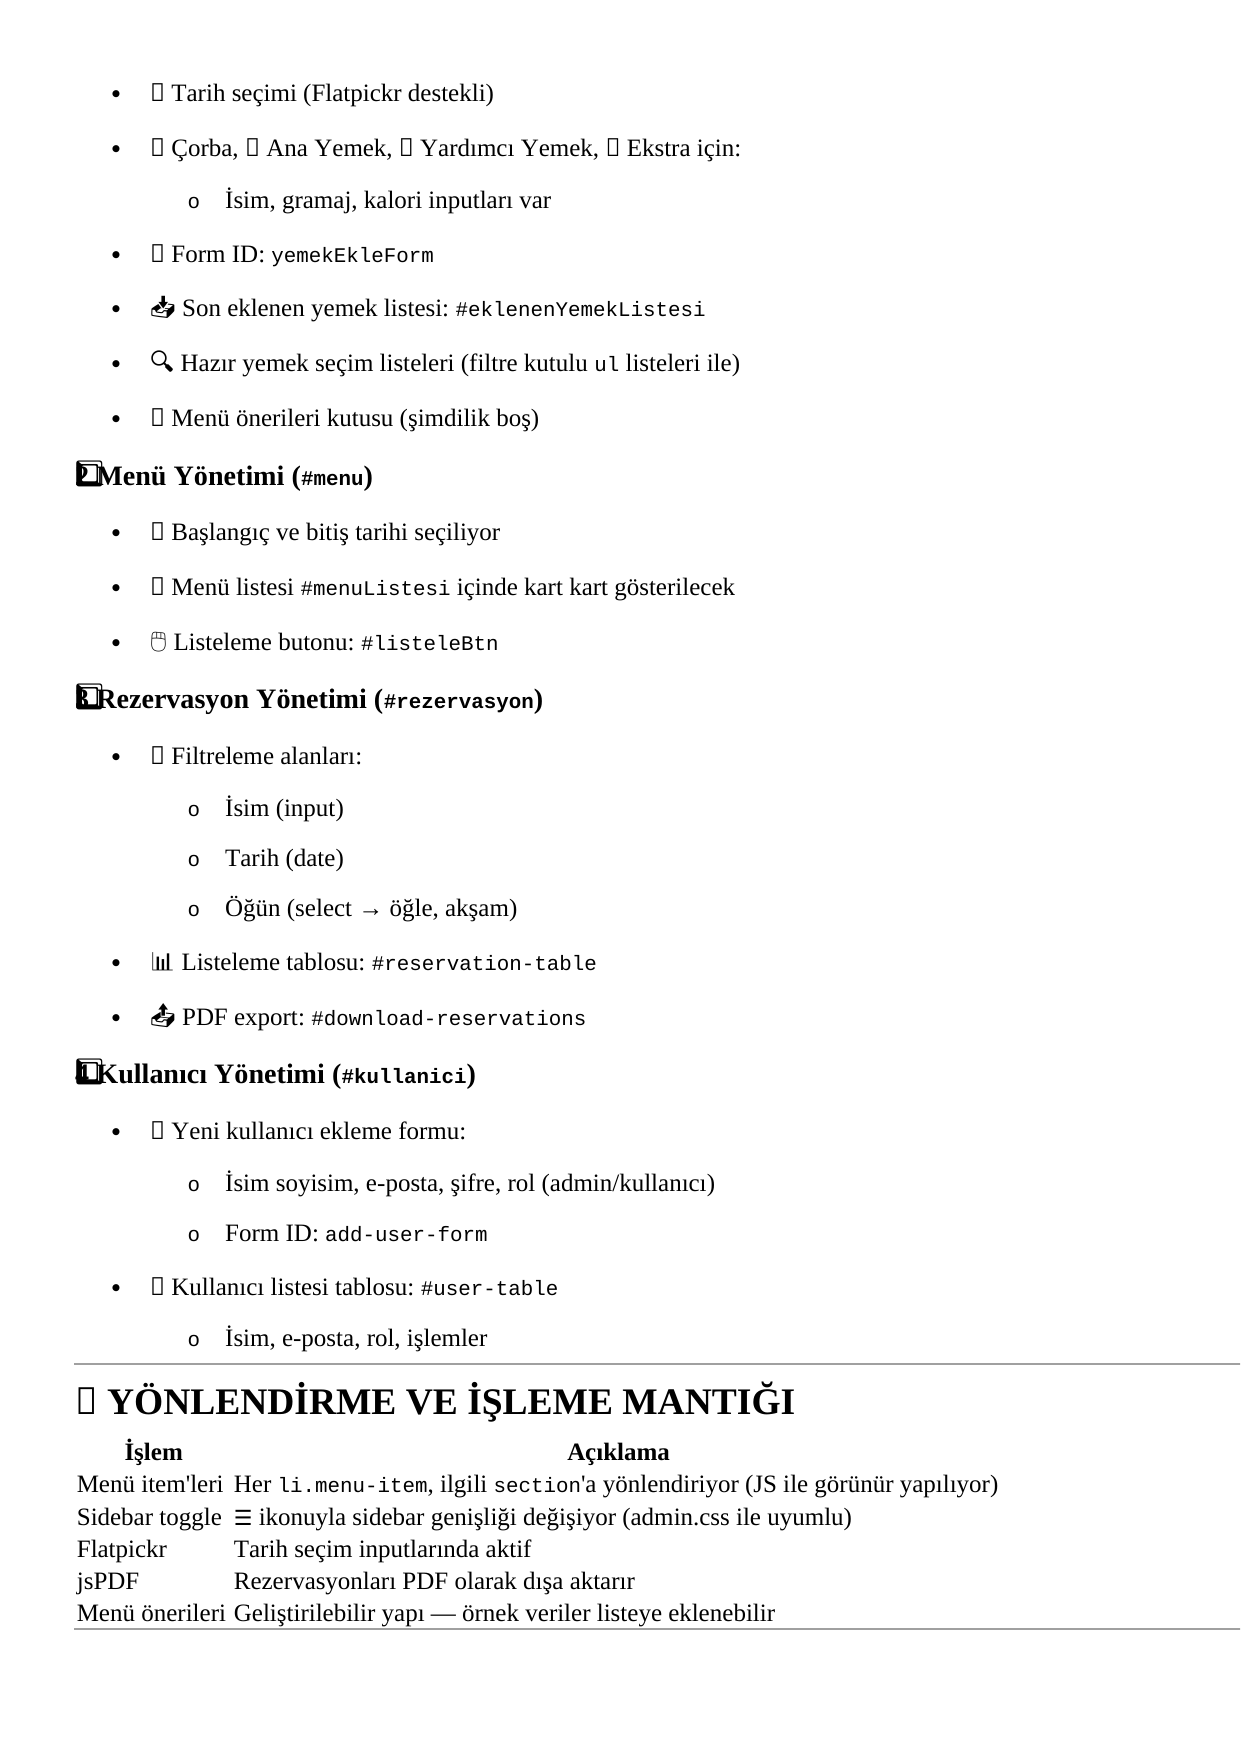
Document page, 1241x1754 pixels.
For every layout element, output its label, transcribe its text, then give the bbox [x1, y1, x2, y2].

table_cell jsPDF [75, 1565, 232, 1597]
list 📥 Son eklenen yemek listesi: #eklenenYemekListesi [112, 290, 1165, 324]
table_cell Her li.menu-item, ilgili section'a yönlendiriyor (JS ile görünür yapılıyor) [232, 1468, 1005, 1500]
list 📅 Tarih seçimi (Flatpickr destekli) [112, 75, 1165, 109]
subtitle 🔗 YÖNLENDİRME VE İŞLEME MANTIĞI [75, 1374, 1165, 1425]
list Tarih (date) [187, 843, 1165, 873]
table_cell Geliştirilebilir yapı — örnek veriler listeye eklenebilir [232, 1597, 1005, 1628]
list 📤 PDF export: #download-reservations [112, 999, 1165, 1033]
list 🥣 Çorba, 🍛 Ana Yemek, 🍚 Yardımcı Yemek, 🥗 Ekstra için: [112, 130, 1165, 164]
subtitle 3️⃣ Rezervasyon Yönetimi (#rezervasyon) [75, 679, 1165, 717]
list İsim soyisim, e-posta, şifre, rol (admin/kullanıcı) [187, 1168, 1165, 1197]
table_cell Rezervasyonları PDF olarak dışa aktarır [232, 1565, 1005, 1597]
list Form ID: add-user-form [187, 1218, 1165, 1248]
subtitle 4️⃣ Kullanıcı Yönetimi (#kullanici) [75, 1054, 1165, 1092]
table_cell Tarih seçim inputlarında aktif [232, 1533, 1005, 1565]
list Öğün (select → öğle, akşam) [187, 893, 1165, 923]
table_header Açıklama [232, 1436, 1005, 1468]
list 📃 Kullanıcı listesi tablosu: #user-table [112, 1269, 1165, 1303]
table_cell Menü item'leri [75, 1468, 232, 1500]
list İsim (input) [187, 793, 1165, 822]
list 👤 Yeni kullanıcı ekleme formu: [112, 1113, 1165, 1147]
list 🔍 Hazır yemek seçim listeleri (filtre kutulu ul listeleri ile) [112, 345, 1165, 379]
list 🔎 Filtreleme alanları: [112, 738, 1165, 772]
list İsim, gramaj, kalori inputları var [187, 185, 1165, 214]
table_cell Flatpickr [75, 1533, 232, 1565]
table_cell ☰ ikonuyla sidebar genişliği değişiyor (admin.css ile uyumlu) [232, 1500, 1005, 1533]
list ✅ Form ID: yemekEkleForm [112, 235, 1165, 269]
table_cell Menü önerileri [75, 1597, 232, 1628]
list 💡 Menü önerileri kutusu (şimdilik boş) [112, 400, 1165, 434]
subtitle 2️⃣ Menü Yönetimi (#menu) [75, 455, 1165, 493]
list 📊 Listeleme tablosu: #reservation-table [112, 944, 1165, 978]
table_header İşlem [75, 1436, 232, 1468]
list 🖱️ Listeleme butonu: #listeleBtn [112, 624, 1165, 658]
list 📆 Başlangıç ve bitiş tarihi seçiliyor [112, 514, 1165, 548]
list 📃 Menü listesi #menuListesi içinde kart kart gösterilecek [112, 569, 1165, 603]
table_cell Sidebar toggle [75, 1500, 232, 1533]
list İsim, e-posta, rol, işlemler [187, 1323, 1165, 1353]
